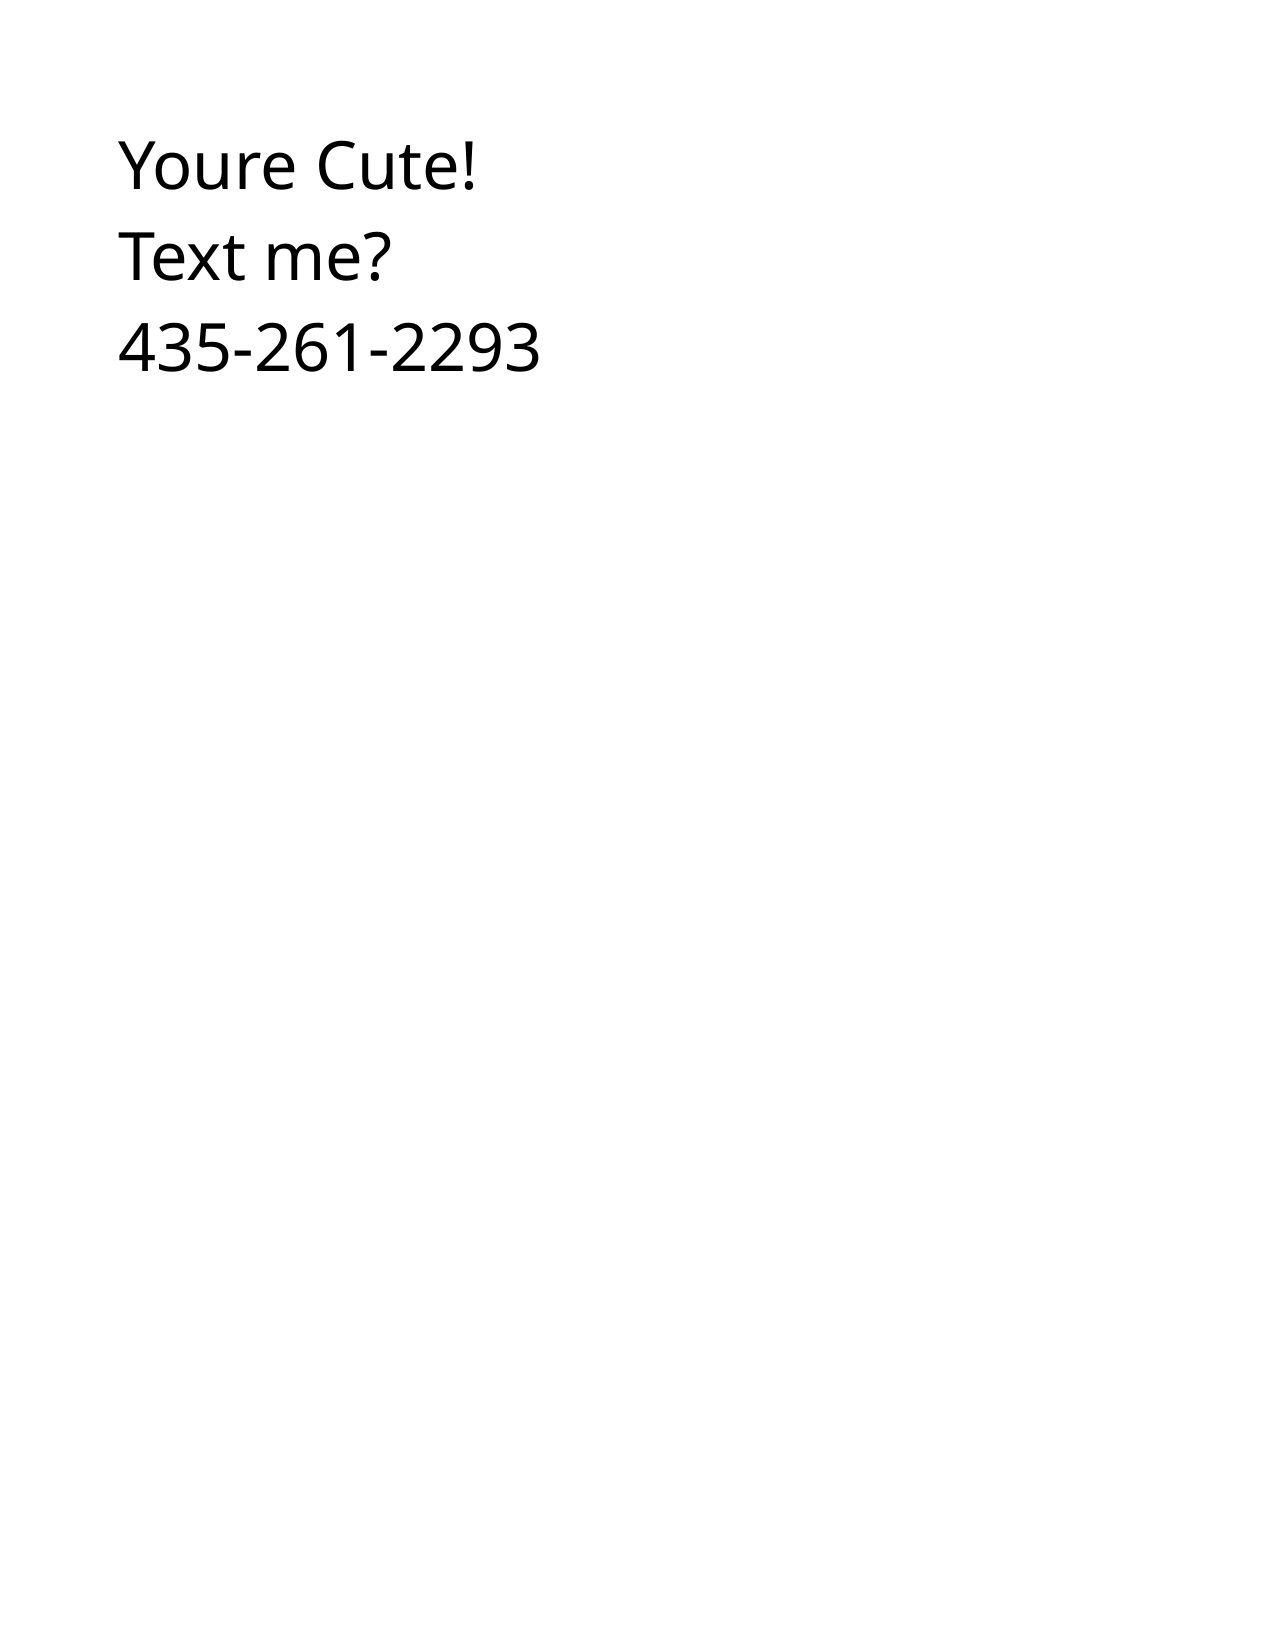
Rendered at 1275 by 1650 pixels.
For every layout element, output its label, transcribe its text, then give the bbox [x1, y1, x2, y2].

text 435-261-2293 [118, 300, 1157, 391]
text Text me? [118, 209, 1157, 300]
text Youre Cute! [118, 118, 1157, 209]
